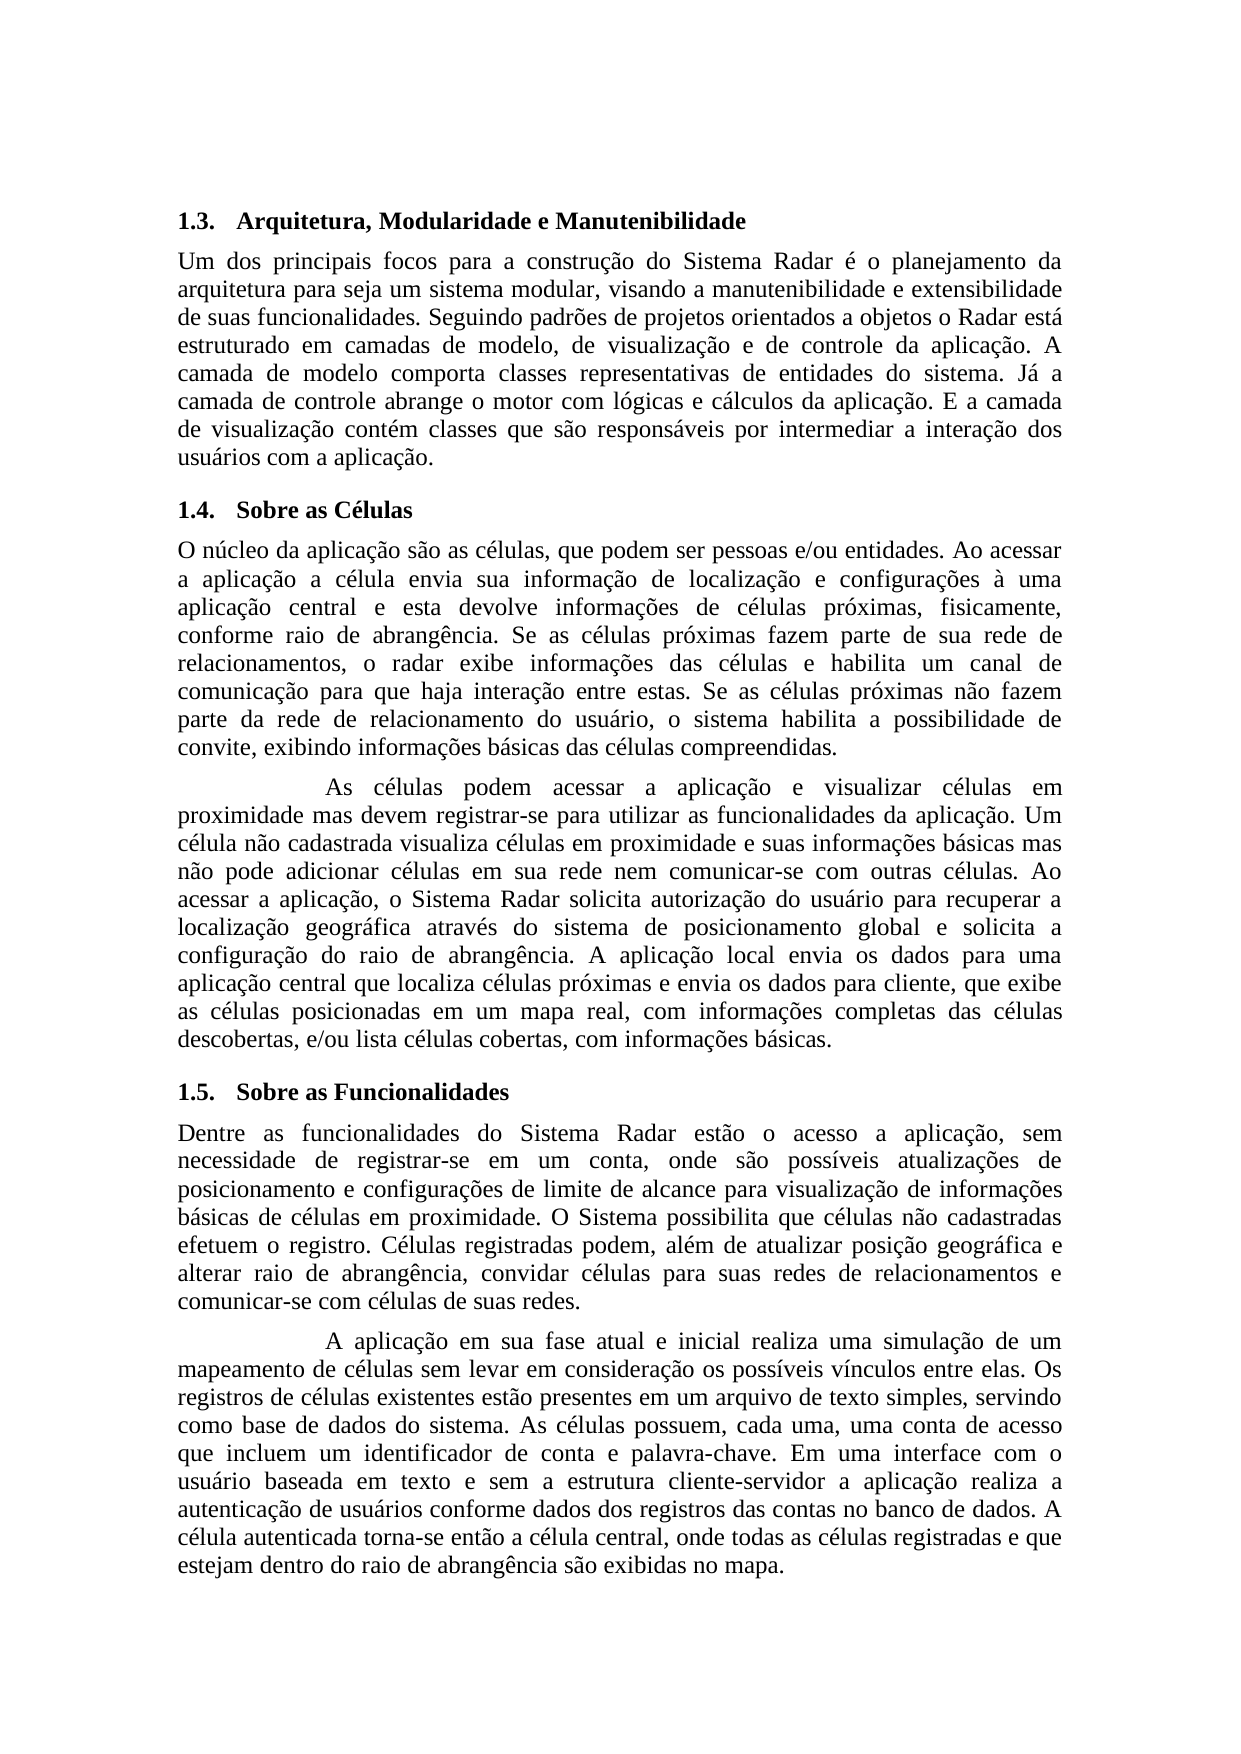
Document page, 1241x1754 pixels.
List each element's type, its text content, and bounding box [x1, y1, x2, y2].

text Dentre as funcionalidades do Sistema Radar estão o acesso a aplicação, sem necessidade de registrar-se em um conta, onde são possíveis atualizações de posicionamento e configurações de limite de alcance para visualização de informações básicas de células em proximidade. O Sistema possibilita que células não cadastradas efetuem o registro. Células registradas podem, além de atualizar posição geográfica e alterar raio de abrangência, convidar células para suas redes de relacionamentos e comunicar-se com células de suas redes. [177, 1118, 1063, 1314]
text Um dos principais focos para a construção do Sistema Radar é o planejamento da arquitetura para seja um sistema modular, visando a manutenibilidade e extensibilidade de suas funcionalidades. Seguindo padrões de projetos orientados a objetos o Radar está estruturado em camadas de modelo, de visualização e de controle da aplicação. A camada de modelo comporta classes representativas de entidades do sistema. Já a camada de controle abrange o motor com lógicas e cálculos da aplicação. E a camada de visualização contém classes que são responsáveis por intermediar a interação dos usuários com a aplicação. [177, 247, 1063, 471]
text A aplicação em sua fase atual e inicial realiza uma simulação de um mapeamento de células sem levar em consideração os possíveis vínculos entre elas. Os registros de células existentes estão presentes em um arquivo de texto simples, servindo como base de dados do sistema. As células possuem, cada uma, uma conta de acesso que incluem um identificador de conta e palavra-chave. Em uma interface com o usuário baseada em texto e sem a estrutura cliente-servidor a aplicação realiza a autenticação de usuários conforme dados dos registros das contas no banco de dados. A célula autenticada torna-se então a célula central, onde todas as células registradas e que estejam dentro do raio de abrangência são exibidas no mapa. [177, 1327, 1063, 1579]
title Sobre as Células [177, 496, 1063, 524]
title Sobre as Funcionalidades [177, 1078, 1063, 1106]
text As células podem acessar a aplicação e visualizar células em proximidade mas devem registrar-se para utilizar as funcionalidades da aplicação. Um célula não cadastrada visualiza células em proximidade e suas informações básicas mas não pode adicionar células em sua rede nem comunicar-se com outras células. Ao acessar a aplicação, o Sistema Radar solicita autorização do usuário para recuperar a localização geográfica através do sistema de posicionamento global e solicita a configuração do raio de abrangência. A aplicação local envia os dados para uma aplicação central que localiza células próximas e envia os dados para cliente, que exibe as células posicionadas em um mapa real, com informações completas das células descobertas, e/ou lista células cobertas, com informações básicas. [177, 773, 1063, 1053]
text O núcleo da aplicação são as células, que podem ser pessoas e/ou entidades. Ao acessar a aplicação a célula envia sua informação de localização e configurações à uma aplicação central e esta devolve informações de células próximas, fisicamente, conforme raio de abrangência. Se as células próximas fazem parte de sua rede de relacionamentos, o radar exibe informações das células e habilita um canal de comunicação para que haja interação entre estas. Se as células próximas não fazem parte da rede de relacionamento do usuário, o sistema habilita a possibilidade de convite, exibindo informações básicas das células compreendidas. [177, 536, 1063, 761]
title Arquitetura, Modularidade e Manutenibilidade [177, 207, 1063, 235]
